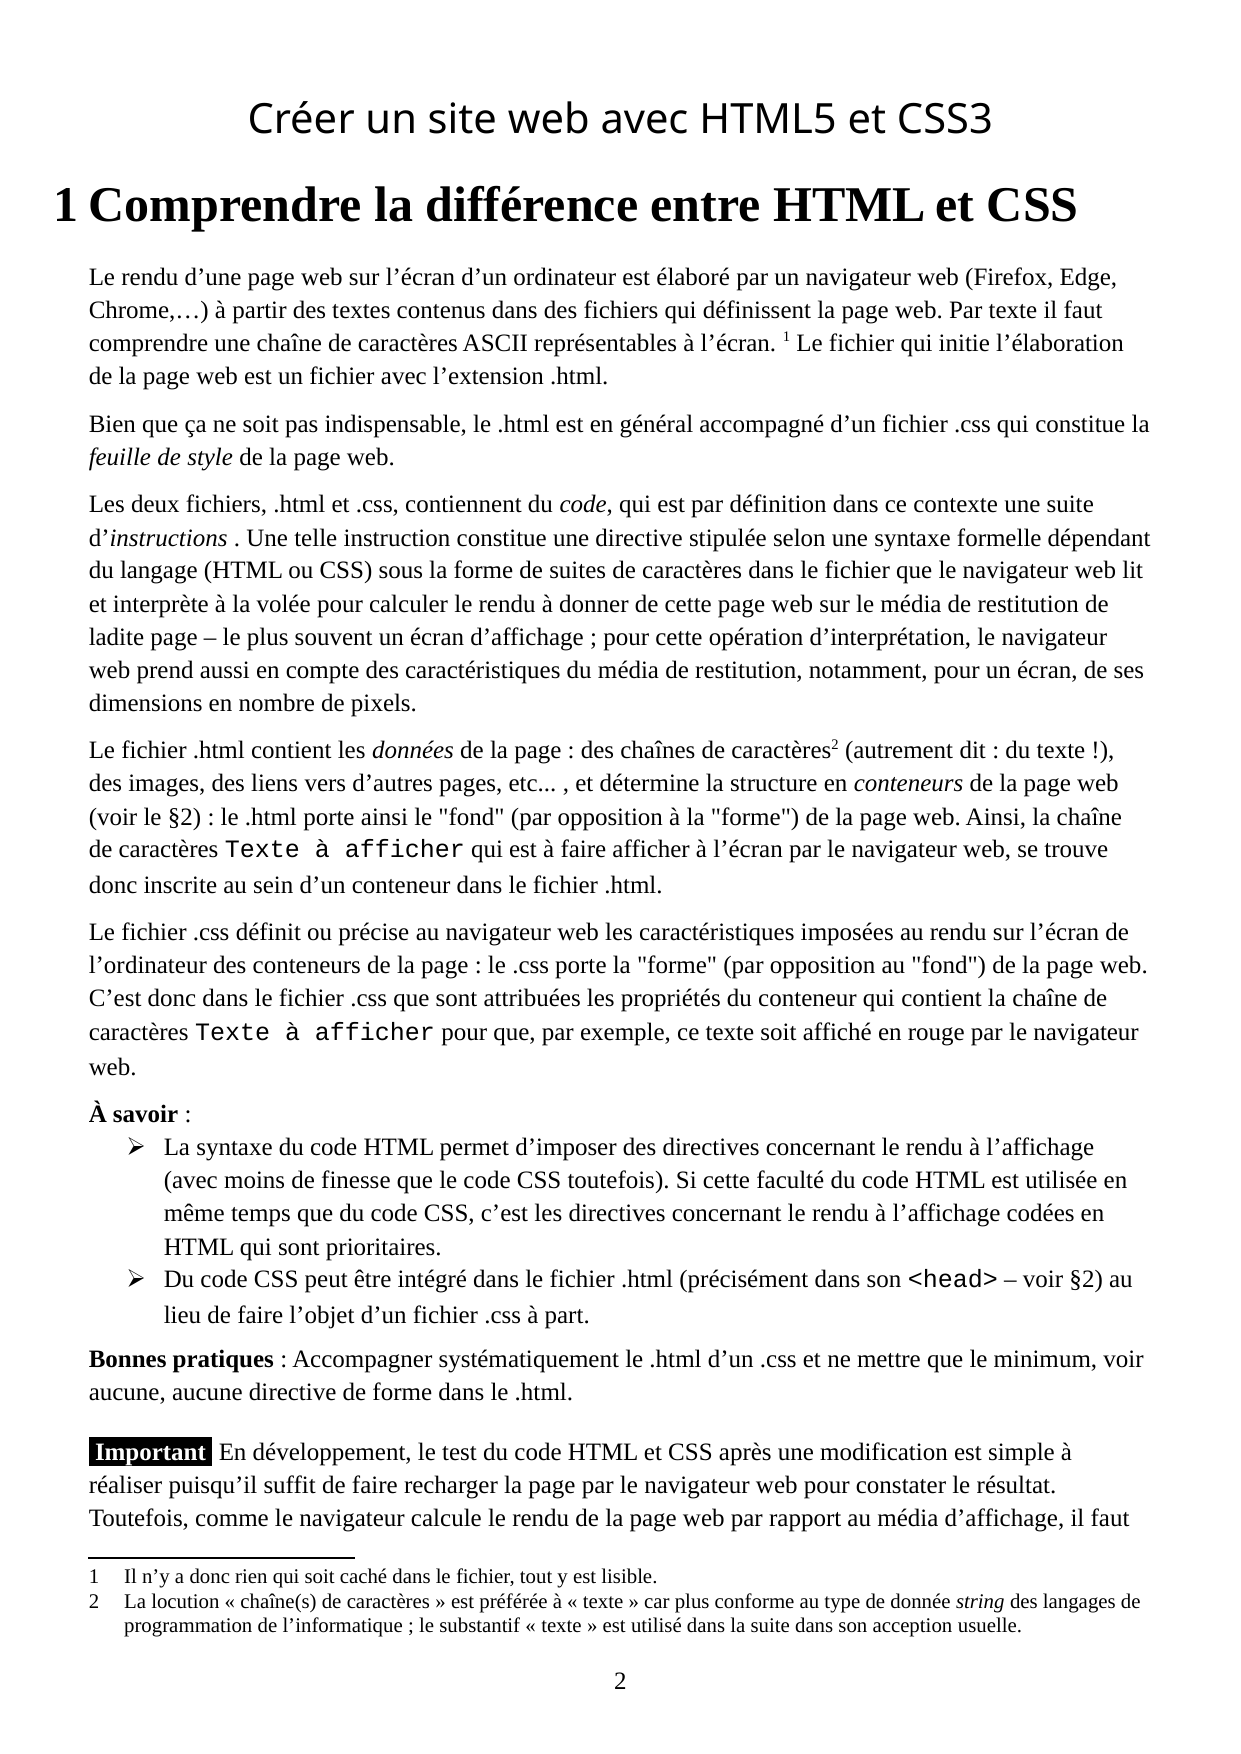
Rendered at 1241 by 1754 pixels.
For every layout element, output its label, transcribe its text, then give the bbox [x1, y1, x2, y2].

list Du code CSS peut être intégré dans le fichier .html (précisément dans son <head> – voir §2) au lieu de faire l’objet d’un fichier .css à part. [126, 1264, 1152, 1328]
text La locution « chaîne(s) de caractères » est préférée à « texte » car plus conforme au type de donnée string des langages de programmation de l’informatique ; le substantif « texte » est utilisé dans la suite dans son acception usuelle. [88, 1588, 1152, 1637]
text Le fichier .css définit ou précise au navigateur web les caractéristiques imposées au rendu sur l’écran de l’ordinateur des conteneurs de la page : le .css porte la "forme" (par opposition au "fond") de la page web. C’est donc dans le fichier .css que sont attribuées les propriétés du conteneur qui contient la chaîne de caractères Texte à afficher pour que, par exemple, ce texte soit affiché en rouge par le navigateur web. [88, 917, 1152, 1080]
list La syntaxe du code HTML permet d’imposer des directives concernant le rendu à l’affichage (avec moins de finesse que le code CSS toutefois). Si cette faculté du code HTML est utilisée en même temps que du code CSS, c’est les directives concernant le rendu à l’affichage codées en HTML qui sont prioritaires. [126, 1132, 1152, 1260]
text Bien que ça ne soit pas indispensable, le .html est en général accompagné d’un fichier .css qui constitue la feuille de style de la page web. [88, 409, 1152, 471]
subtitle Comprendre la différence entre HTML et CSS [53, 175, 1152, 232]
text À savoir : [88, 1099, 1152, 1128]
text Bonnes pratiques : Accompagner systématiquement le .html d’un .css et ne mettre que le minimum, voir aucune, aucune directive de forme dans le .html. [88, 1344, 1152, 1406]
text Le rendu d’une page web sur l’écran d’un ordinateur est élaboré par un navigateur web (Firefox, Edge, Chrome,…) à partir des textes contenus dans des fichiers qui définissent la page web. Par texte il faut comprendre une chaîne de caractères ASCII représentables à l’écran. Le fichier qui initie l’élaboration de la page web est un fichier avec l’extension .html. [88, 262, 1152, 390]
text Les deux fichiers, .html et .css, contiennent du code, qui est par définition dans ce contexte une suite d’instructions . Une telle instruction constitue une directive stipulée selon une syntaxe formelle dépendant du langage (HTML ou CSS) sous la forme de suites de caractères dans le fichier que le navigateur web lit et interprète à la volée pour calculer le rendu à donner de cette page web sur le média de restitution de ladite page – le plus souvent un écran d’affichage ; pour cette opération d’interprétation, le navigateur web prend aussi en compte des caractéristiques du média de restitution, notamment, pour un écran, de ses dimensions en nombre de pixels. [88, 489, 1152, 716]
text Le fichier .html contient les données de la page : des chaînes de caractères (autrement dit : du texte !), des images, des liens vers d’autres pages, etc... , et détermine la structure en conteneurs de la page web (voir le §2) : le .html porte ainsi le "fond" (par opposition à la "forme") de la page web. Ainsi, la chaîne de caractères Texte à afficher qui est à faire afficher à l’écran par le navigateur web, se trouve donc inscrite au sein d’un conteneur dans le fichier .html. [88, 736, 1152, 898]
text Important En développement, le test du code HTML et CSS après une modification est simple à réaliser puisqu’il suffit de faire recharger la page par le navigateur web pour constater le résultat. Toutefois, comme le navigateur calcule le rendu de la page web par rapport au média d’affichage, il faut [88, 1437, 1152, 1532]
text Il n’y a donc rien qui soit caché dans le fichier, tout y est lisible. [88, 1564, 1152, 1588]
